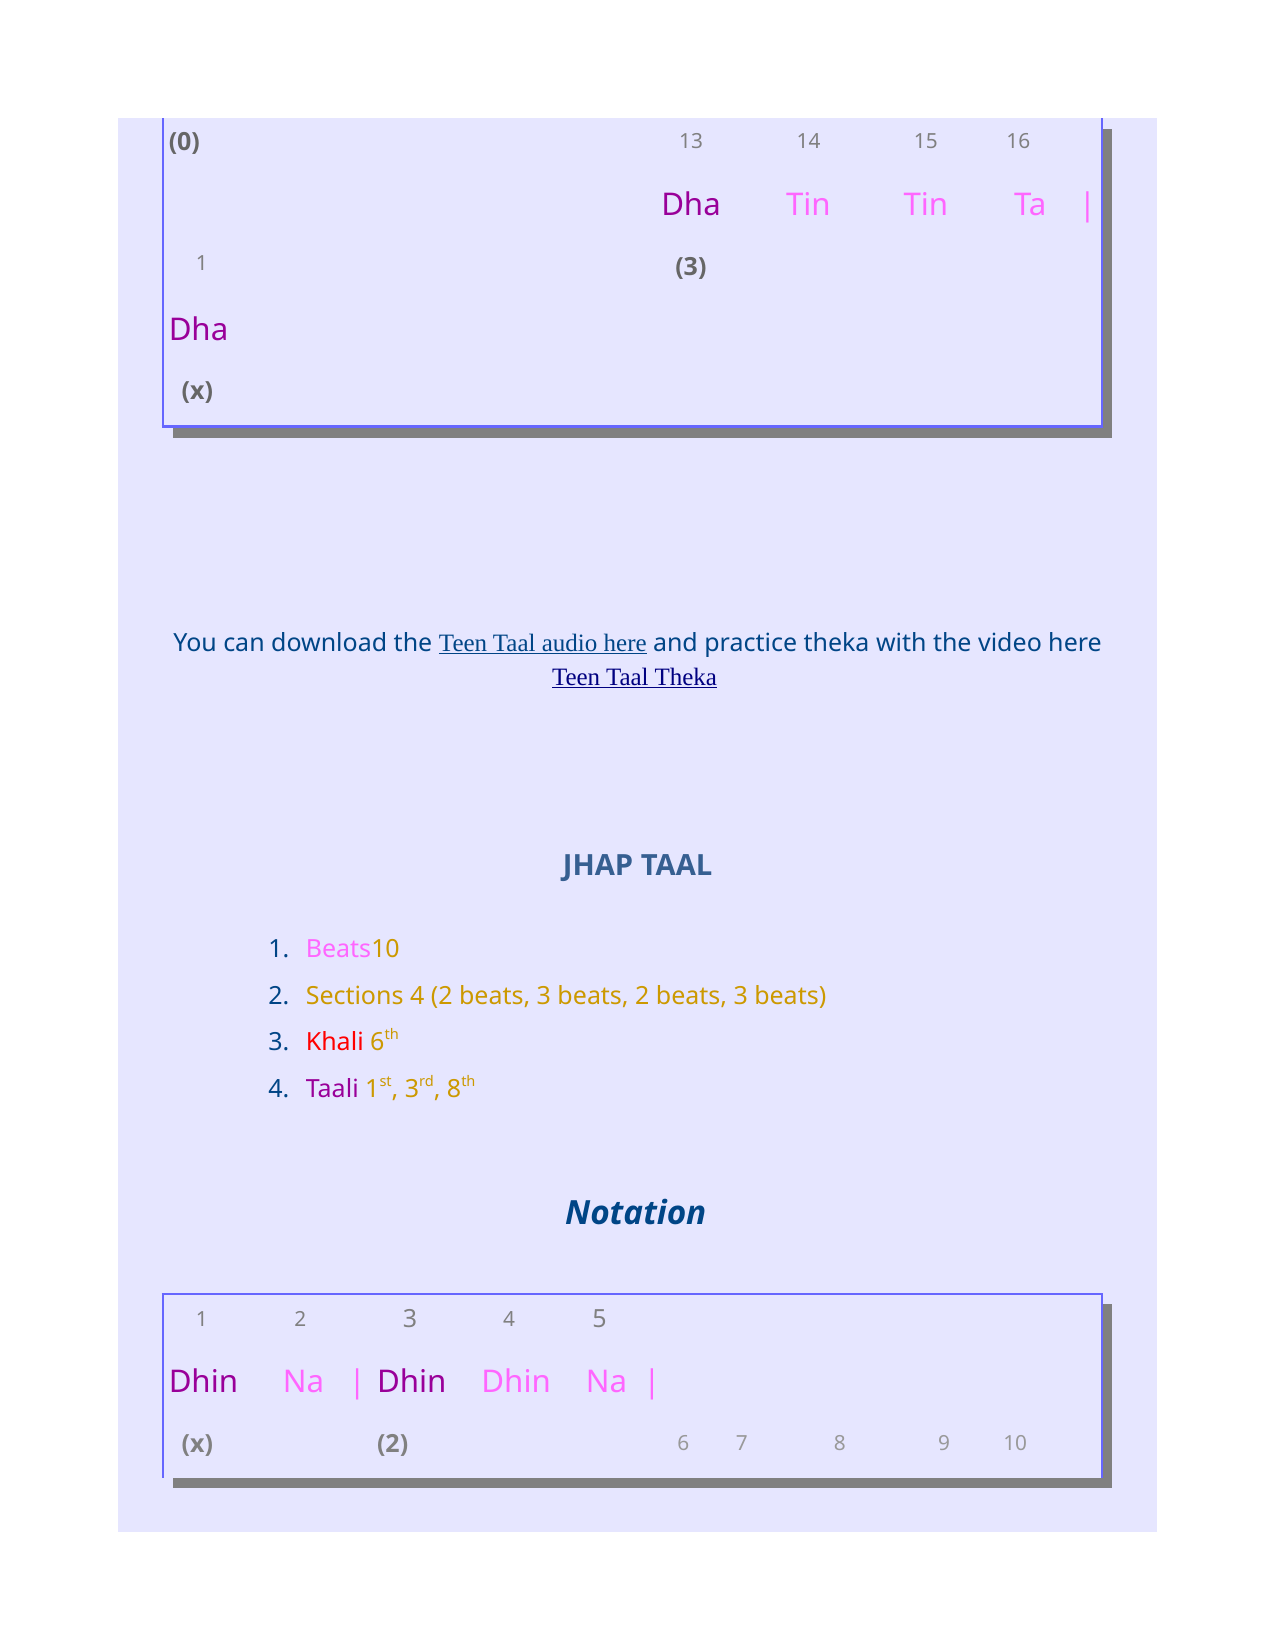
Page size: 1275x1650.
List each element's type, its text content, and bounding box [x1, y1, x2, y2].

table_cell [280, 243, 397, 301]
table_cell [632, 367, 749, 425]
table_cell [867, 367, 984, 425]
table_header 3 [371, 1295, 476, 1353]
table_header 5 [580, 1295, 694, 1353]
table_cell Dha [164, 301, 280, 367]
table_cell 10 [997, 1420, 1101, 1478]
table_cell Na | [267, 1353, 371, 1420]
table_cell [515, 118, 632, 176]
table_cell 15 [867, 118, 984, 176]
table_header [695, 1295, 788, 1353]
table_cell [695, 1353, 788, 1420]
table_cell [750, 243, 867, 301]
table_header [890, 1295, 997, 1353]
table_cell Dhin [476, 1353, 580, 1420]
table_cell [984, 301, 1101, 367]
table_cell (x) [164, 1420, 267, 1478]
table_cell [515, 367, 632, 425]
table_cell 6 [580, 1420, 694, 1478]
table_cell [867, 243, 984, 301]
table_cell (3) [632, 243, 749, 301]
table_cell (2) [371, 1420, 476, 1478]
subtitle JHAP TAAL [118, 844, 1157, 884]
table_cell [984, 367, 1101, 425]
table_cell [398, 176, 515, 243]
table_cell [280, 118, 397, 176]
table_cell 16 [984, 118, 1101, 176]
list Taali 1st, 3rd, 8th [268, 1070, 1157, 1104]
table_cell [398, 301, 515, 367]
table_cell [398, 367, 515, 425]
table_cell [280, 301, 397, 367]
text You can download the Teen Taal audio here and practice theka with the video here Teen Taal Theka [163, 624, 1112, 692]
table_cell 14 [750, 118, 867, 176]
table_cell 7 [695, 1420, 788, 1478]
table_cell [632, 301, 749, 367]
table_header 4 [476, 1295, 580, 1353]
table_cell (x) [164, 367, 280, 425]
table_cell Tin [750, 176, 867, 243]
table_cell [515, 176, 632, 243]
table_cell [890, 1353, 997, 1420]
table_cell Dhin [164, 1353, 267, 1420]
table_cell [997, 1353, 1101, 1420]
subtitle Notation [118, 1188, 1157, 1234]
table_cell [280, 176, 397, 243]
table_cell [398, 118, 515, 176]
table_header [789, 1295, 890, 1353]
list Khali 6th [268, 1024, 1157, 1058]
table_header 2 [267, 1295, 371, 1353]
table_cell [750, 367, 867, 425]
list Sections 4 (2 beats, 3 beats, 2 beats, 3 beats) [268, 977, 1157, 1011]
table_cell [867, 301, 984, 367]
table_cell 1 [164, 243, 280, 301]
table_cell [515, 243, 632, 301]
table_cell Tin [867, 176, 984, 243]
table_cell [750, 301, 867, 367]
table_cell Ta | [984, 176, 1101, 243]
table_cell [789, 1353, 890, 1420]
table_cell [267, 1420, 371, 1478]
table_cell 13 [632, 118, 749, 176]
list Beats10 [268, 931, 1157, 965]
table_cell 9 [890, 1420, 997, 1478]
table_cell 8 [789, 1420, 890, 1478]
table_cell [280, 367, 397, 425]
table_header 1 [164, 1295, 267, 1353]
table_cell [398, 243, 515, 301]
table_cell Na | [580, 1353, 694, 1420]
table_cell [476, 1420, 580, 1478]
table_cell Dha [632, 176, 749, 243]
table_cell (0) [164, 118, 280, 176]
table_cell [164, 176, 280, 243]
table_header [997, 1295, 1101, 1353]
table_cell Dhin [371, 1353, 476, 1420]
table_cell [515, 301, 632, 367]
table_cell [984, 243, 1101, 301]
